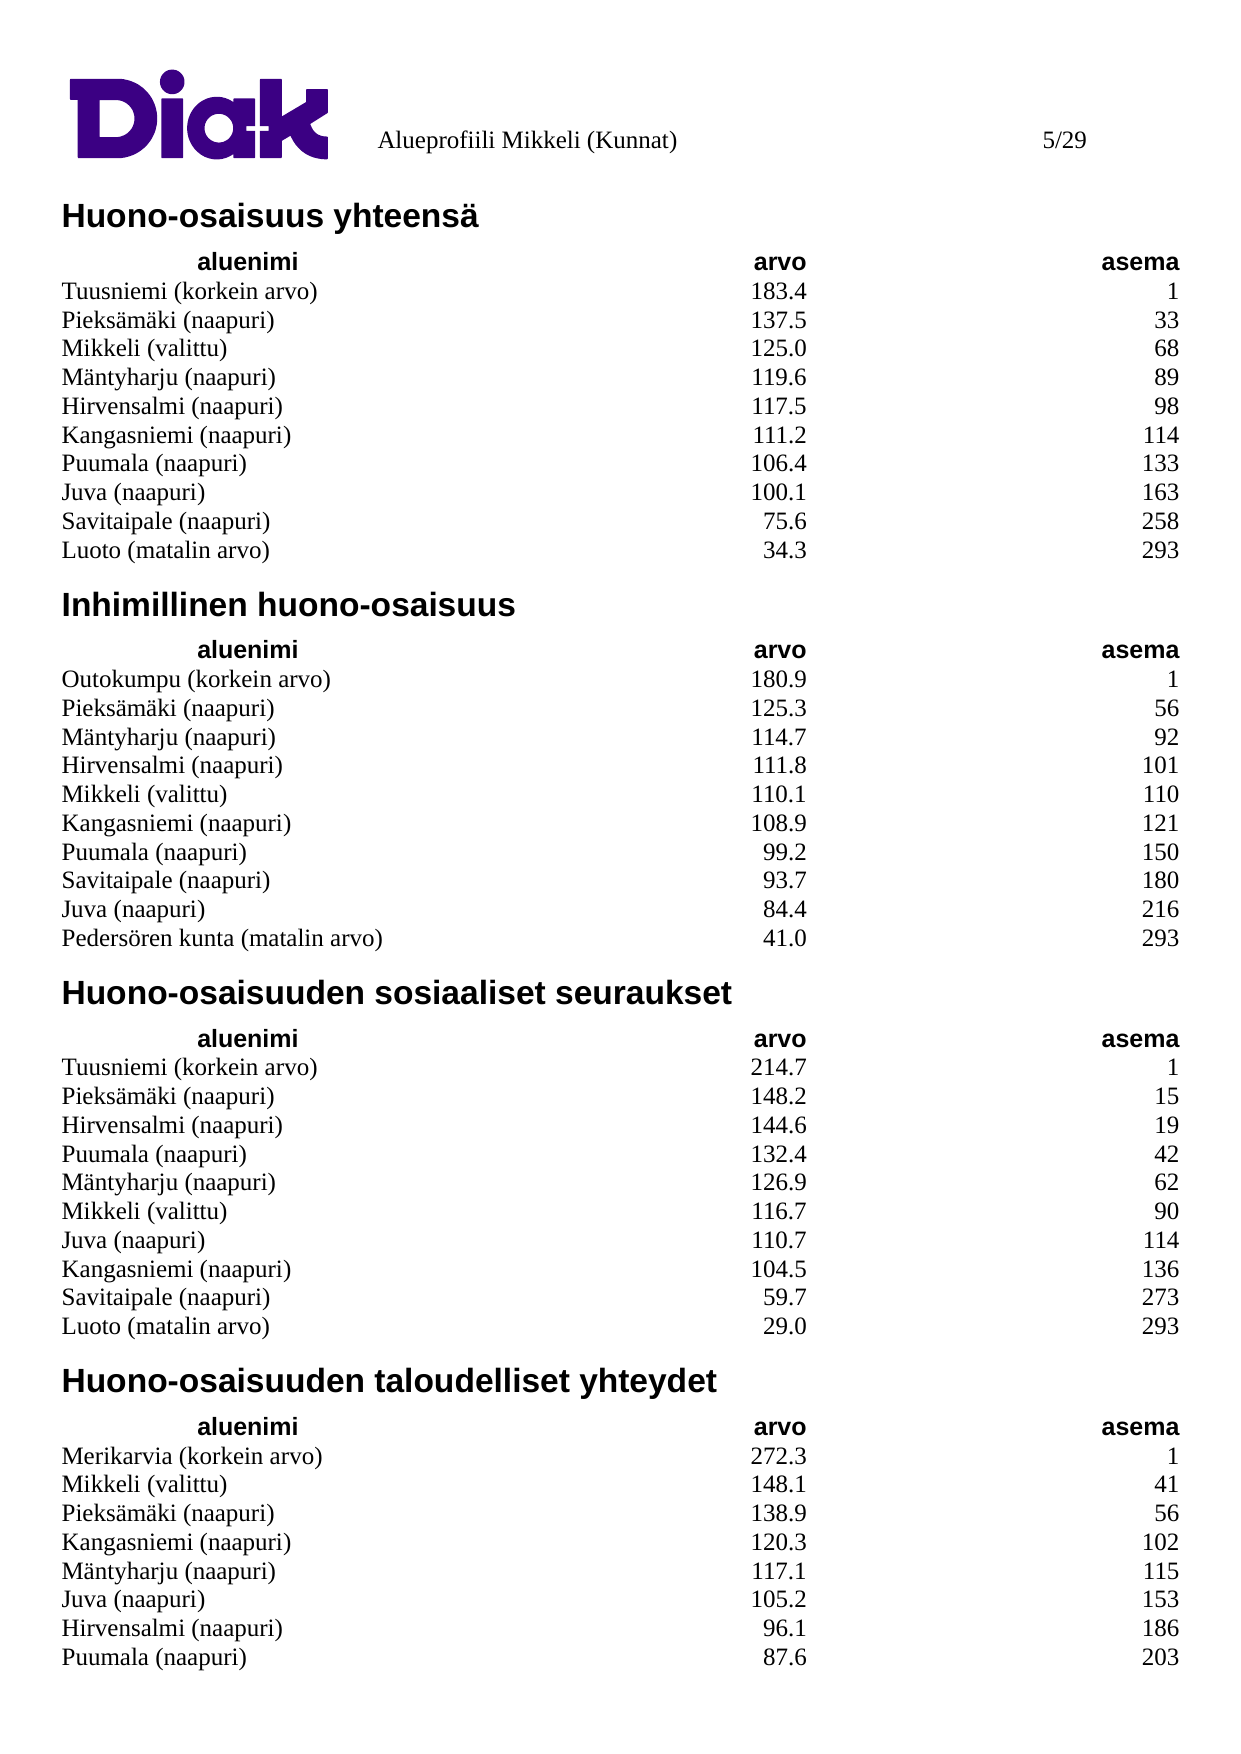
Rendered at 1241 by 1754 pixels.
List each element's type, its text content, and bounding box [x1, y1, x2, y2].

table_cell 293 [806, 923, 1179, 952]
table_cell 90 [806, 1196, 1179, 1225]
table_cell Luoto (matalin arvo) [61, 535, 434, 563]
table_cell Pieksämäki (naapuri) [61, 1498, 434, 1527]
table_header aluenimi [61, 1024, 434, 1052]
table_cell 41.0 [434, 923, 806, 952]
table_cell Pedersören kunta (matalin arvo) [61, 923, 434, 952]
table_cell 115 [806, 1556, 1179, 1584]
table_cell Hirvensalmi (naapuri) [61, 391, 434, 420]
table_cell 106.4 [434, 449, 806, 477]
subtitle Huono-osaisuuden taloudelliset yhteydet [61, 1361, 1179, 1399]
table_cell 99.2 [434, 837, 806, 866]
table_cell Mikkeli (valittu) [61, 1196, 434, 1225]
table_cell 293 [806, 1311, 1179, 1340]
table_cell Hirvensalmi (naapuri) [61, 1110, 434, 1139]
table_cell 1 [806, 276, 1179, 305]
table_header arvo [434, 247, 806, 276]
table_cell 110 [806, 779, 1179, 808]
table_cell Savitaipale (naapuri) [61, 1283, 434, 1311]
table_cell 33 [806, 305, 1179, 333]
table_cell Pieksämäki (naapuri) [61, 305, 434, 333]
table_cell 163 [806, 477, 1179, 506]
table_cell 101 [806, 751, 1179, 779]
table_cell 144.6 [434, 1110, 806, 1139]
subtitle Huono-osaisuus yhteensä [61, 196, 1179, 235]
table_cell 41 [806, 1470, 1179, 1498]
table_cell Mäntyharju (naapuri) [61, 722, 434, 751]
table_header aluenimi [61, 636, 434, 664]
table_cell Juva (naapuri) [61, 477, 434, 506]
table_cell 102 [806, 1527, 1179, 1556]
table_cell 75.6 [434, 506, 806, 535]
table_cell 183.4 [434, 276, 806, 305]
table_cell Hirvensalmi (naapuri) [61, 751, 434, 779]
table_cell Tuusniemi (korkein arvo) [61, 1053, 434, 1081]
table_cell 180 [806, 866, 1179, 894]
table_cell 148.2 [434, 1081, 806, 1110]
table_cell Mäntyharju (naapuri) [61, 1556, 434, 1584]
table_cell 105.2 [434, 1585, 806, 1613]
subtitle Huono-osaisuuden sosiaaliset seuraukset [61, 973, 1179, 1011]
table_cell Mäntyharju (naapuri) [61, 1168, 434, 1196]
table_header aluenimi [61, 1412, 434, 1441]
table_cell 104.5 [434, 1254, 806, 1282]
table_cell 203 [806, 1642, 1179, 1671]
table_cell Savitaipale (naapuri) [61, 866, 434, 894]
table_cell 116.7 [434, 1196, 806, 1225]
table_cell Juva (naapuri) [61, 1225, 434, 1254]
table_cell 89 [806, 362, 1179, 391]
table_cell Mikkeli (valittu) [61, 779, 434, 808]
table_cell Savitaipale (naapuri) [61, 506, 434, 535]
table_cell Hirvensalmi (naapuri) [61, 1613, 434, 1642]
table_cell 59.7 [434, 1283, 806, 1311]
table_cell 153 [806, 1585, 1179, 1613]
table_header arvo [434, 1412, 806, 1441]
table_cell Puumala (naapuri) [61, 1139, 434, 1167]
table_cell 119.6 [434, 362, 806, 391]
table_cell 180.9 [434, 664, 806, 693]
table_cell 1 [806, 1441, 1179, 1469]
table_cell 100.1 [434, 477, 806, 506]
table_header arvo [434, 1024, 806, 1052]
table_cell 272.3 [434, 1441, 806, 1469]
table_cell Merikarvia (korkein arvo) [61, 1441, 434, 1469]
table_cell 111.8 [434, 751, 806, 779]
table_cell 121 [806, 808, 1179, 837]
table_cell Puumala (naapuri) [61, 1642, 434, 1671]
table_cell 133 [806, 449, 1179, 477]
table_cell 120.3 [434, 1527, 806, 1556]
table_cell 114 [806, 420, 1179, 448]
table_cell 126.9 [434, 1168, 806, 1196]
table_cell 114 [806, 1225, 1179, 1254]
table_cell 125.3 [434, 693, 806, 722]
table_cell 110.7 [434, 1225, 806, 1254]
table_cell 93.7 [434, 866, 806, 894]
table_cell 62 [806, 1168, 1179, 1196]
table_cell Mäntyharju (naapuri) [61, 362, 434, 391]
table_header arvo [434, 636, 806, 664]
table_header asema [806, 247, 1179, 276]
table_cell Juva (naapuri) [61, 1585, 434, 1613]
table_cell Mikkeli (valittu) [61, 1470, 434, 1498]
table_cell Kangasniemi (naapuri) [61, 808, 434, 837]
table_cell 56 [806, 693, 1179, 722]
table_cell 68 [806, 334, 1179, 362]
table_cell 136 [806, 1254, 1179, 1282]
table_cell 19 [806, 1110, 1179, 1139]
table_cell Mikkeli (valittu) [61, 334, 434, 362]
table_cell 1 [806, 1053, 1179, 1081]
table_cell 1 [806, 664, 1179, 693]
table_cell Juva (naapuri) [61, 894, 434, 923]
table_cell 92 [806, 722, 1179, 751]
subtitle Inhimillinen huono-osaisuus [61, 584, 1179, 623]
table_cell 29.0 [434, 1311, 806, 1340]
table_cell 111.2 [434, 420, 806, 448]
table_cell 87.6 [434, 1642, 806, 1671]
table_cell 117.1 [434, 1556, 806, 1584]
table_cell 108.9 [434, 808, 806, 837]
table_cell Kangasniemi (naapuri) [61, 1254, 434, 1282]
table_header aluenimi [61, 247, 434, 276]
table_cell 214.7 [434, 1053, 806, 1081]
table_cell 148.1 [434, 1470, 806, 1498]
table_cell 216 [806, 894, 1179, 923]
table_cell 42 [806, 1139, 1179, 1167]
table_cell Outokumpu (korkein arvo) [61, 664, 434, 693]
table_cell 56 [806, 1498, 1179, 1527]
table_cell 34.3 [434, 535, 806, 563]
table_cell 96.1 [434, 1613, 806, 1642]
table_cell Tuusniemi (korkein arvo) [61, 276, 434, 305]
table_cell Puumala (naapuri) [61, 449, 434, 477]
table_cell 117.5 [434, 391, 806, 420]
table_cell 125.0 [434, 334, 806, 362]
table_cell 110.1 [434, 779, 806, 808]
table_cell Pieksämäki (naapuri) [61, 1081, 434, 1110]
table_cell 84.4 [434, 894, 806, 923]
table_cell 293 [806, 535, 1179, 563]
table_cell Kangasniemi (naapuri) [61, 1527, 434, 1556]
table_cell 258 [806, 506, 1179, 535]
table_cell 114.7 [434, 722, 806, 751]
table_cell 138.9 [434, 1498, 806, 1527]
table_header asema [806, 636, 1179, 664]
table_header asema [806, 1412, 1179, 1441]
table_cell Luoto (matalin arvo) [61, 1311, 434, 1340]
table_cell 98 [806, 391, 1179, 420]
table_cell 150 [806, 837, 1179, 866]
table_cell 137.5 [434, 305, 806, 333]
table_cell Puumala (naapuri) [61, 837, 434, 866]
table_cell Kangasniemi (naapuri) [61, 420, 434, 448]
table_cell 132.4 [434, 1139, 806, 1167]
table_cell Pieksämäki (naapuri) [61, 693, 434, 722]
table_cell 186 [806, 1613, 1179, 1642]
table_header asema [806, 1024, 1179, 1052]
table_cell 273 [806, 1283, 1179, 1311]
table_cell 15 [806, 1081, 1179, 1110]
